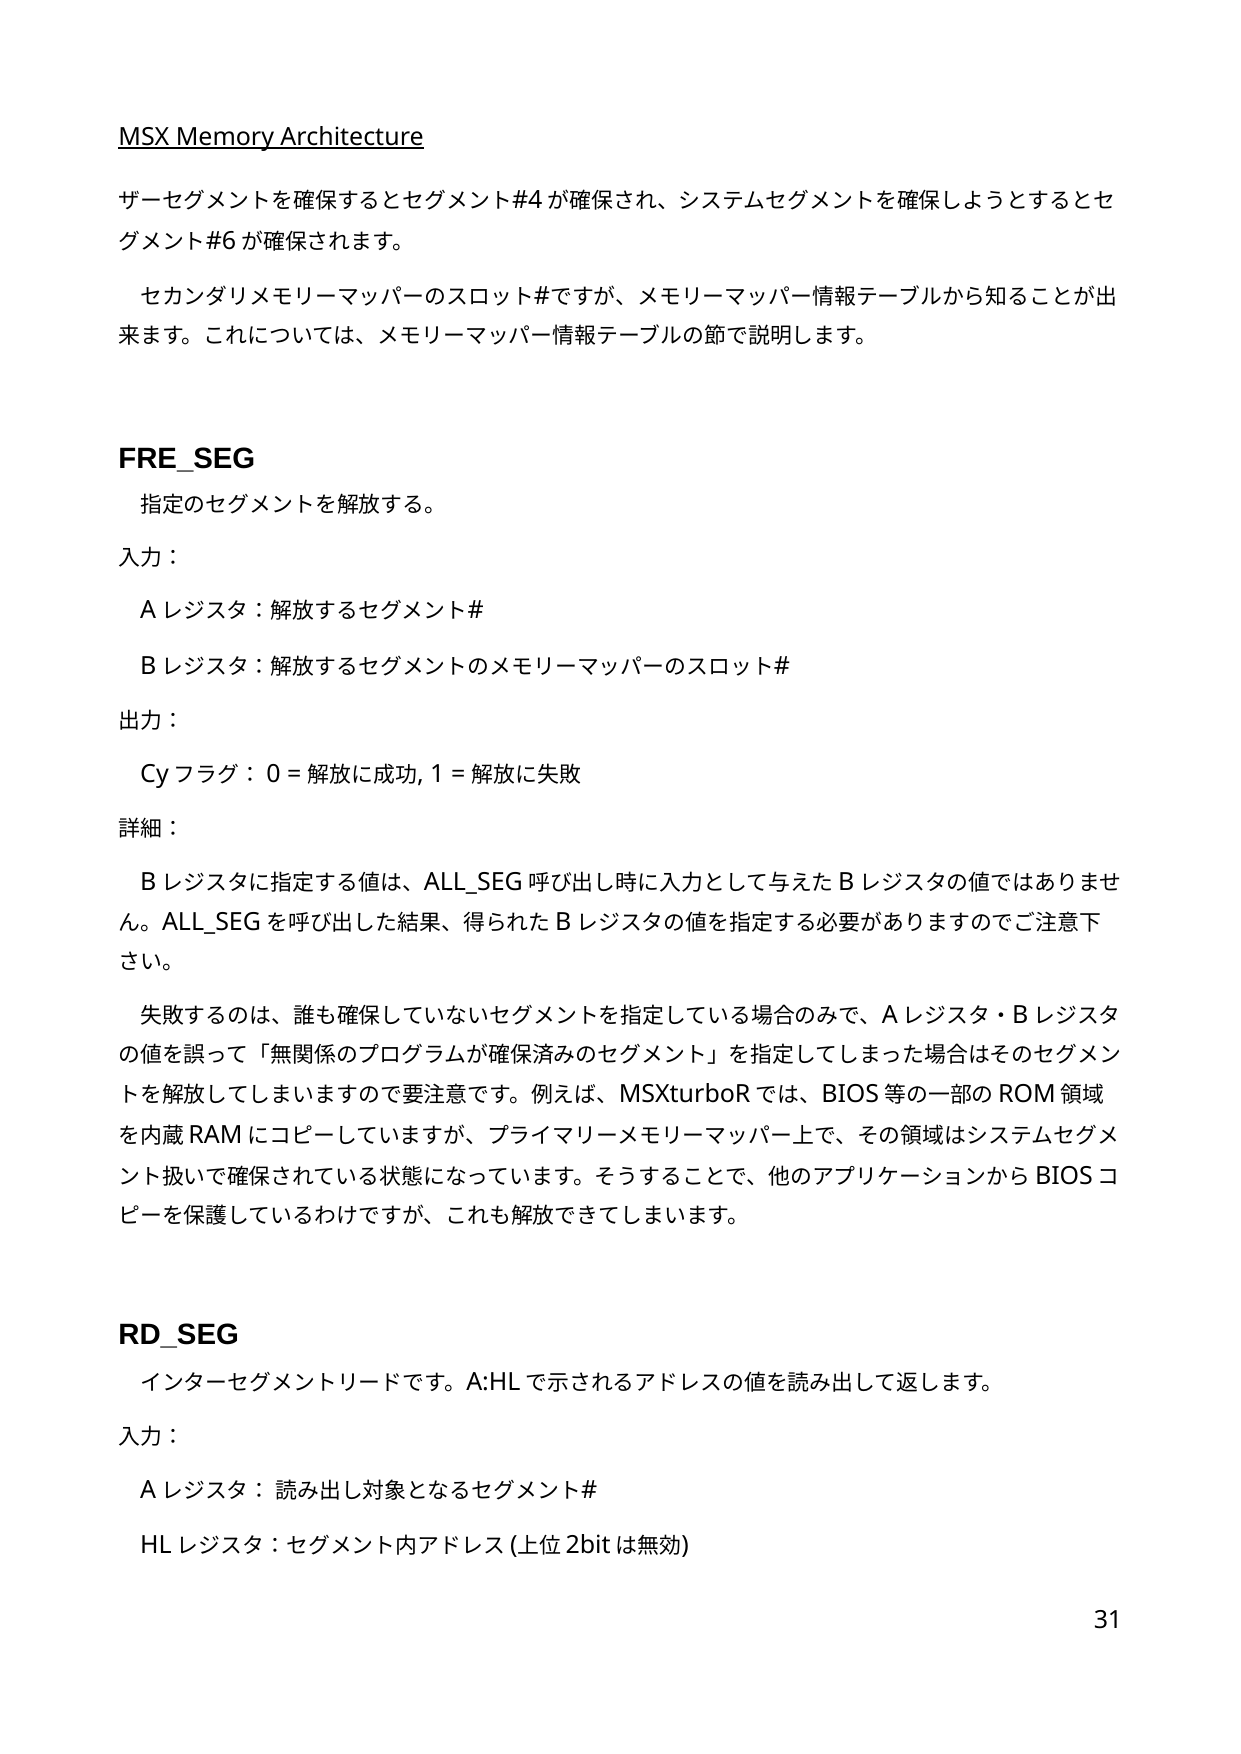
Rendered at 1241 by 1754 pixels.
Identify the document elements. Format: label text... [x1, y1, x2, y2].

subtitle FRE_SEG [118, 441, 1122, 474]
text HLレジスタ：セグメント内アドレス (上位2bitは無効) [118, 1527, 1122, 1561]
text Aレジスタ：解放するセグメント# [118, 592, 1122, 626]
text 入力： [118, 1419, 1122, 1451]
text Bレジスタに指定する値は、ALL_SEG呼び出し時に入力として与えたBレジスタの値ではありません。ALL_SEGを呼び出した結果、得られたBレジスタの値を指定する必要がありますのでご注意下さい。 [118, 863, 1122, 976]
text ザーセグメントを確保するとセグメント#4が確保され、システムセグメントを確保しようとするとセグメント#6が確保されます。 [118, 182, 1122, 257]
text Bレジスタ：解放するセグメントのメモリーマッパーのスロット# [118, 647, 1122, 681]
text Cyフラグ： 0 = 解放に成功, 1 = 解放に失敗 [118, 755, 1122, 789]
text 詳細： [118, 811, 1122, 842]
text セカンダリメモリーマッパーのスロット#ですが、メモリーマッパー情報テーブルから知ることが出来ます。これについては、メモリーマッパー情報テーブルの節で説明します。 [118, 278, 1122, 350]
text Aレジスタ： 読み出し対象となるセグメント# [118, 1471, 1122, 1505]
text インターセグメントリードです。A:HLで示されるアドレスの値を読み出して返します。 [118, 1363, 1122, 1397]
text 出力： [118, 703, 1122, 734]
subtitle RD_SEG [118, 1317, 1122, 1351]
text 指定のセグメントを解放する。 [118, 487, 1122, 519]
text 入力： [118, 539, 1122, 571]
text 失敗するのは、誰も確保していないセグメントを指定している場合のみで、Aレジスタ・Bレジスタの値を誤って「無関係のプログラムが確保済みのセグメント」を指定してしまった場合はそのセグメントを解放してしまいますので要注意です。例えば、MSXturboRでは、BIOS等の一部のROM領域を内蔵RAMにコピーしていますが、プライマリーメモリーマッパー上で、その領域はシステムセグメント扱いで確保されている状態になっています。そうすることで、他のアプリケーションからBIOSコピーを保護しているわけですが、これも解放できてしまいます。 [118, 997, 1122, 1229]
